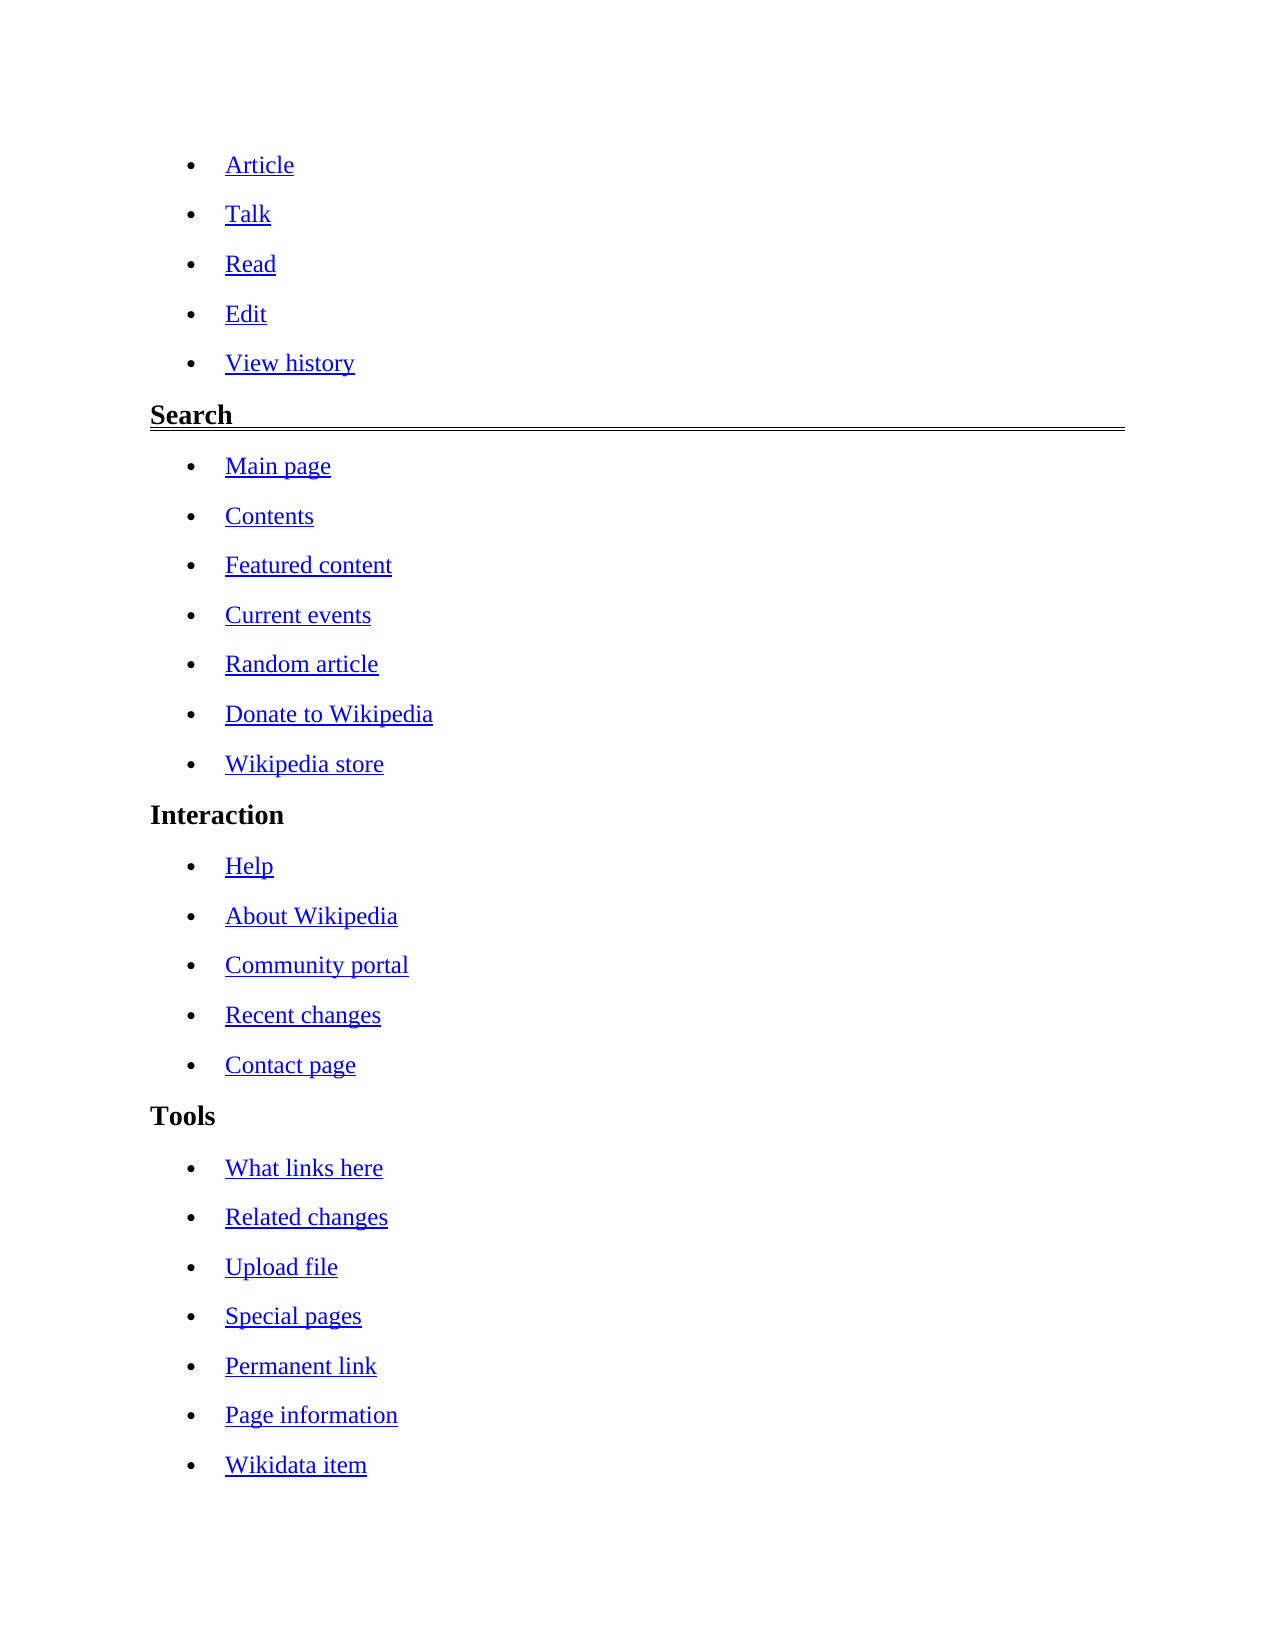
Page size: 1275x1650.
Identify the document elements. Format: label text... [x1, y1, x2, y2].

list Talk [187, 199, 1125, 228]
list Page information [187, 1401, 1125, 1429]
text Interaction [150, 798, 1125, 831]
list Special pages [187, 1301, 1125, 1330]
list Permanent link [187, 1351, 1125, 1380]
list Contents [187, 501, 1125, 529]
list Read [187, 249, 1125, 278]
list Main page [187, 451, 1125, 480]
list Article [187, 150, 1125, 179]
list Help [187, 851, 1125, 880]
list Recent changes [187, 1000, 1125, 1029]
list Wikipedia store [187, 749, 1125, 777]
text Search [150, 398, 1125, 427]
list Upload file [187, 1252, 1125, 1281]
list Contact page [187, 1050, 1125, 1078]
list What links here [187, 1153, 1125, 1181]
list Random article [187, 649, 1125, 678]
list Donate to Wikipedia [187, 699, 1125, 728]
text Tools [150, 1099, 1125, 1132]
list Wikidata item [187, 1450, 1125, 1479]
list Current events [187, 600, 1125, 629]
list Featured content [187, 550, 1125, 579]
list Related changes [187, 1202, 1125, 1231]
list Community portal [187, 951, 1125, 979]
list Edit [187, 299, 1125, 327]
list View history [187, 348, 1125, 377]
list About Wikipedia [187, 901, 1125, 930]
